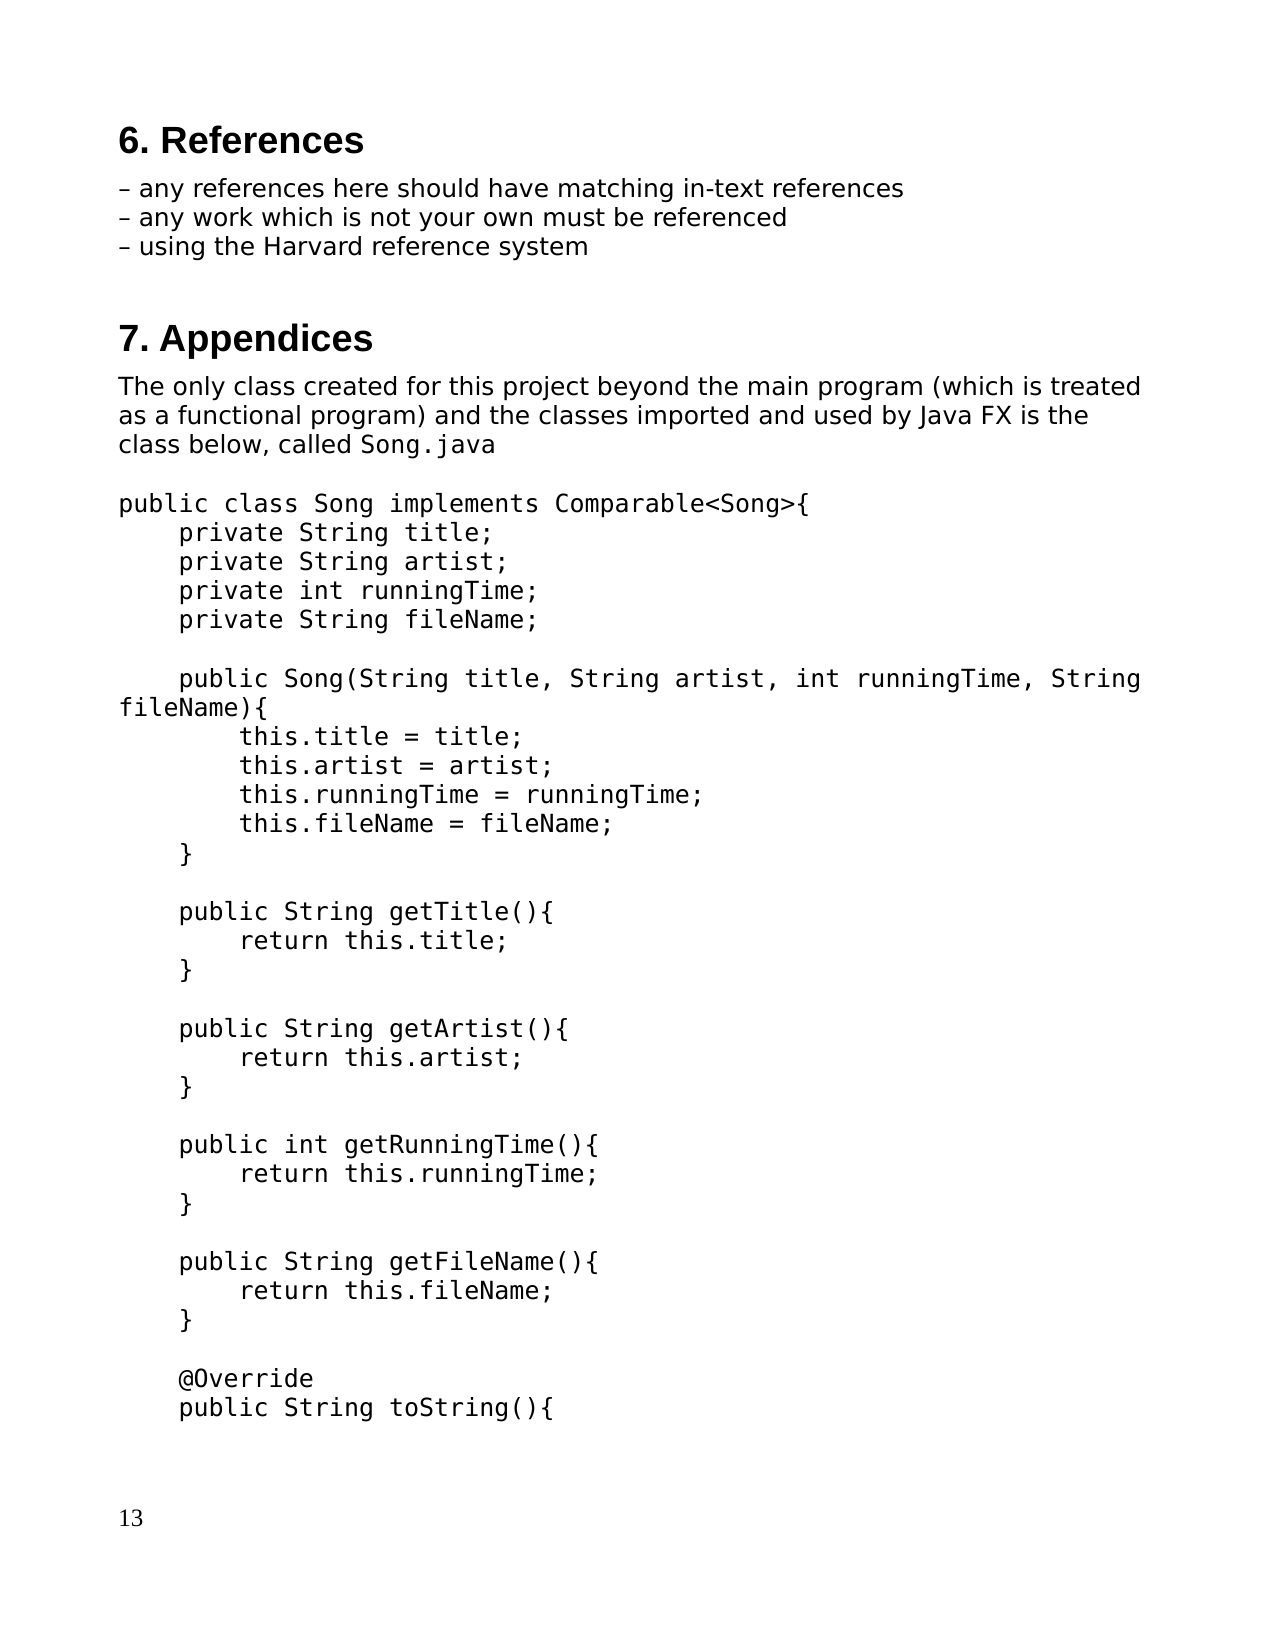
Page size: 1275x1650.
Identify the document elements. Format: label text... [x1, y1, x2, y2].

text return this.fileName; [118, 1276, 1157, 1305]
text public int getRunningTime(){ [118, 1130, 1157, 1159]
text @Override [118, 1364, 1157, 1393]
text – any references here should have matching in-text references [118, 174, 1157, 203]
text The only class created for this project beyond the main program (which is treated as a functional program) and the classes imported and used by Java FX is the class below, called Song.java [118, 372, 1157, 459]
text this.fileName = fileName; [118, 809, 1157, 839]
text public String toString(){ [118, 1393, 1157, 1422]
text } [118, 955, 1157, 984]
text public String getTitle(){ [118, 897, 1157, 926]
text public class Song implements Comparable<Song>{ [118, 489, 1157, 518]
text return this.title; [118, 926, 1157, 955]
text } [118, 1305, 1157, 1334]
subtitle 6. References [118, 118, 1157, 162]
text return this.runningTime; [118, 1159, 1157, 1189]
text – any work which is not your own must be referenced [118, 203, 1157, 233]
text public String getArtist(){ [118, 1014, 1157, 1043]
text public String getFileName(){ [118, 1247, 1157, 1276]
text this.runningTime = runningTime; [118, 780, 1157, 809]
text this.artist = artist; [118, 751, 1157, 780]
text private String title; [118, 518, 1157, 547]
text private String fileName; [118, 605, 1157, 634]
text } [118, 1072, 1157, 1101]
text private int runningTime; [118, 576, 1157, 605]
text this.title = title; [118, 722, 1157, 751]
text – using the Harvard reference system [118, 233, 1157, 262]
text } [118, 1189, 1157, 1218]
text public Song(String title, String artist, int runningTime, String fileName){ [118, 664, 1157, 722]
text return this.artist; [118, 1043, 1157, 1072]
subtitle 7. Appendices [118, 316, 1157, 359]
text } [118, 839, 1157, 868]
text private String artist; [118, 547, 1157, 576]
